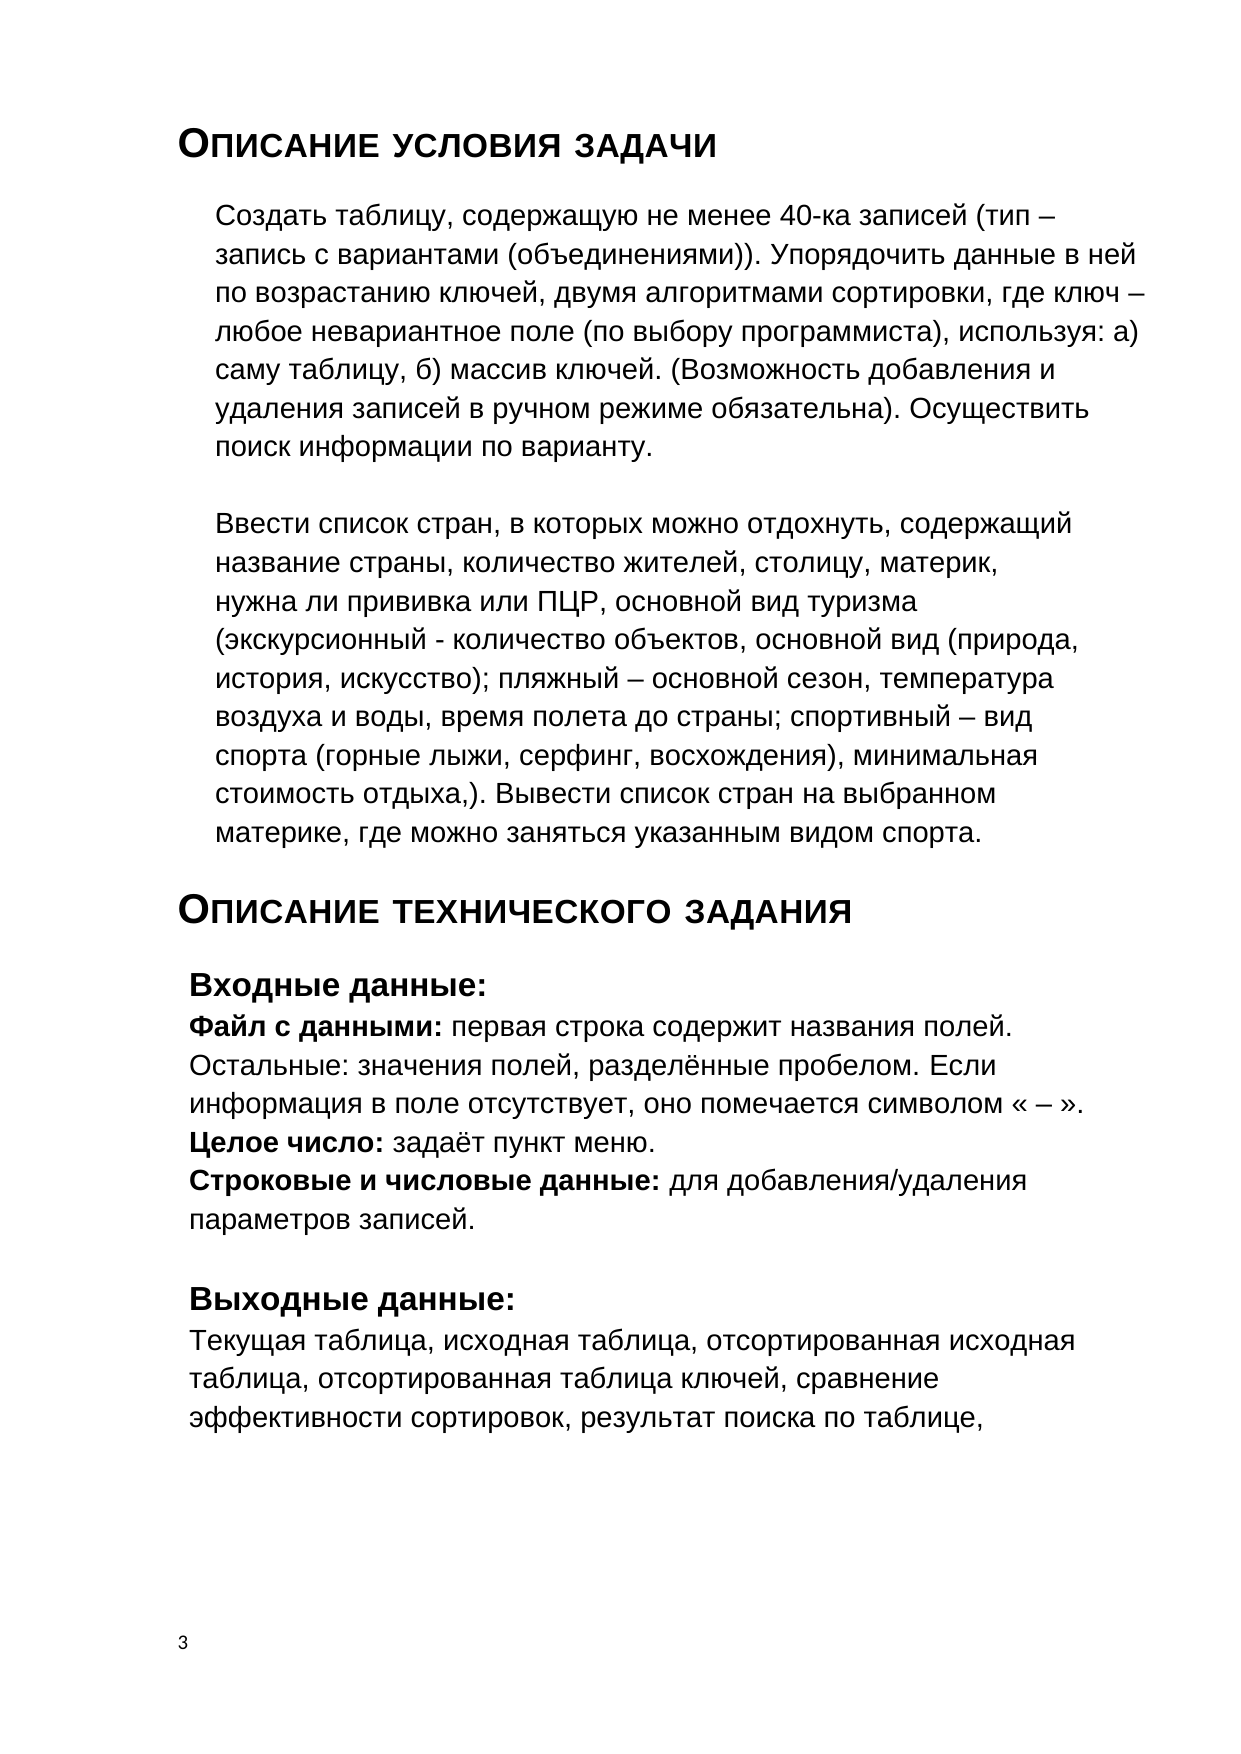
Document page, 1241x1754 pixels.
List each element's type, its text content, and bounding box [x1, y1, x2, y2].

list Выходные данные: [189, 1279, 1152, 1317]
list Файл с данными: первая строка содержит названия полей. Остальные: значения полей, разделённые пробелом. Если информация в поле отсутствует, оно помечается символом « – ». [189, 1009, 1152, 1119]
subtitle Описание технического задания [177, 885, 1152, 933]
list название страны, количество жителей, столицу, материк, [215, 545, 1152, 579]
list нужна ли прививка или ПЦР, основной вид туризма [215, 584, 1152, 617]
list Ввести список стран, в которых можно отдохнуть, содержащий [215, 507, 1152, 540]
list материке, где можно заняться указанным видом спорта. [215, 815, 1152, 848]
list воздуха и воды, время полета до страны; спортивный – вид [215, 699, 1152, 733]
subtitle Описание условия задачи [177, 118, 1152, 166]
list Создать таблицу, содержащую не менее 40-ка записей (тип – запись с вариантами (объединениями)). Упорядочить данные в ней по возрастанию ключей, двумя алгоритмами сортировки, где ключ – любое невариантное поле (по выбору программиста), используя: а) саму таблицу, б) массив ключей. (Возможность добавления и удаления записей в ручном режиме обязательна). Осуществить поиск информации по варианту. [215, 198, 1152, 463]
list история, искусство); пляжный – основной сезон, температура [215, 661, 1152, 694]
list Целое число: задаёт пункт меню. [189, 1124, 1152, 1158]
list спорта (горные лыжи, серфинг, восхождения), минимальная [215, 738, 1152, 771]
list Входные данные: [189, 965, 1152, 1003]
list Текущая таблица, исходная таблица, отсортированная исходная таблица, отсортированная таблица ключей, сравнение эффективности сортировок, результат поиска по таблице, [189, 1323, 1152, 1433]
list Строковые и числовые данные: для добавления/удаления параметров записей. [189, 1163, 1152, 1235]
list (экскурсионный - количество объектов, основной вид (природа, [215, 622, 1152, 656]
list стоимость отдыха,). Вывести список стран на выбранном [215, 776, 1152, 810]
